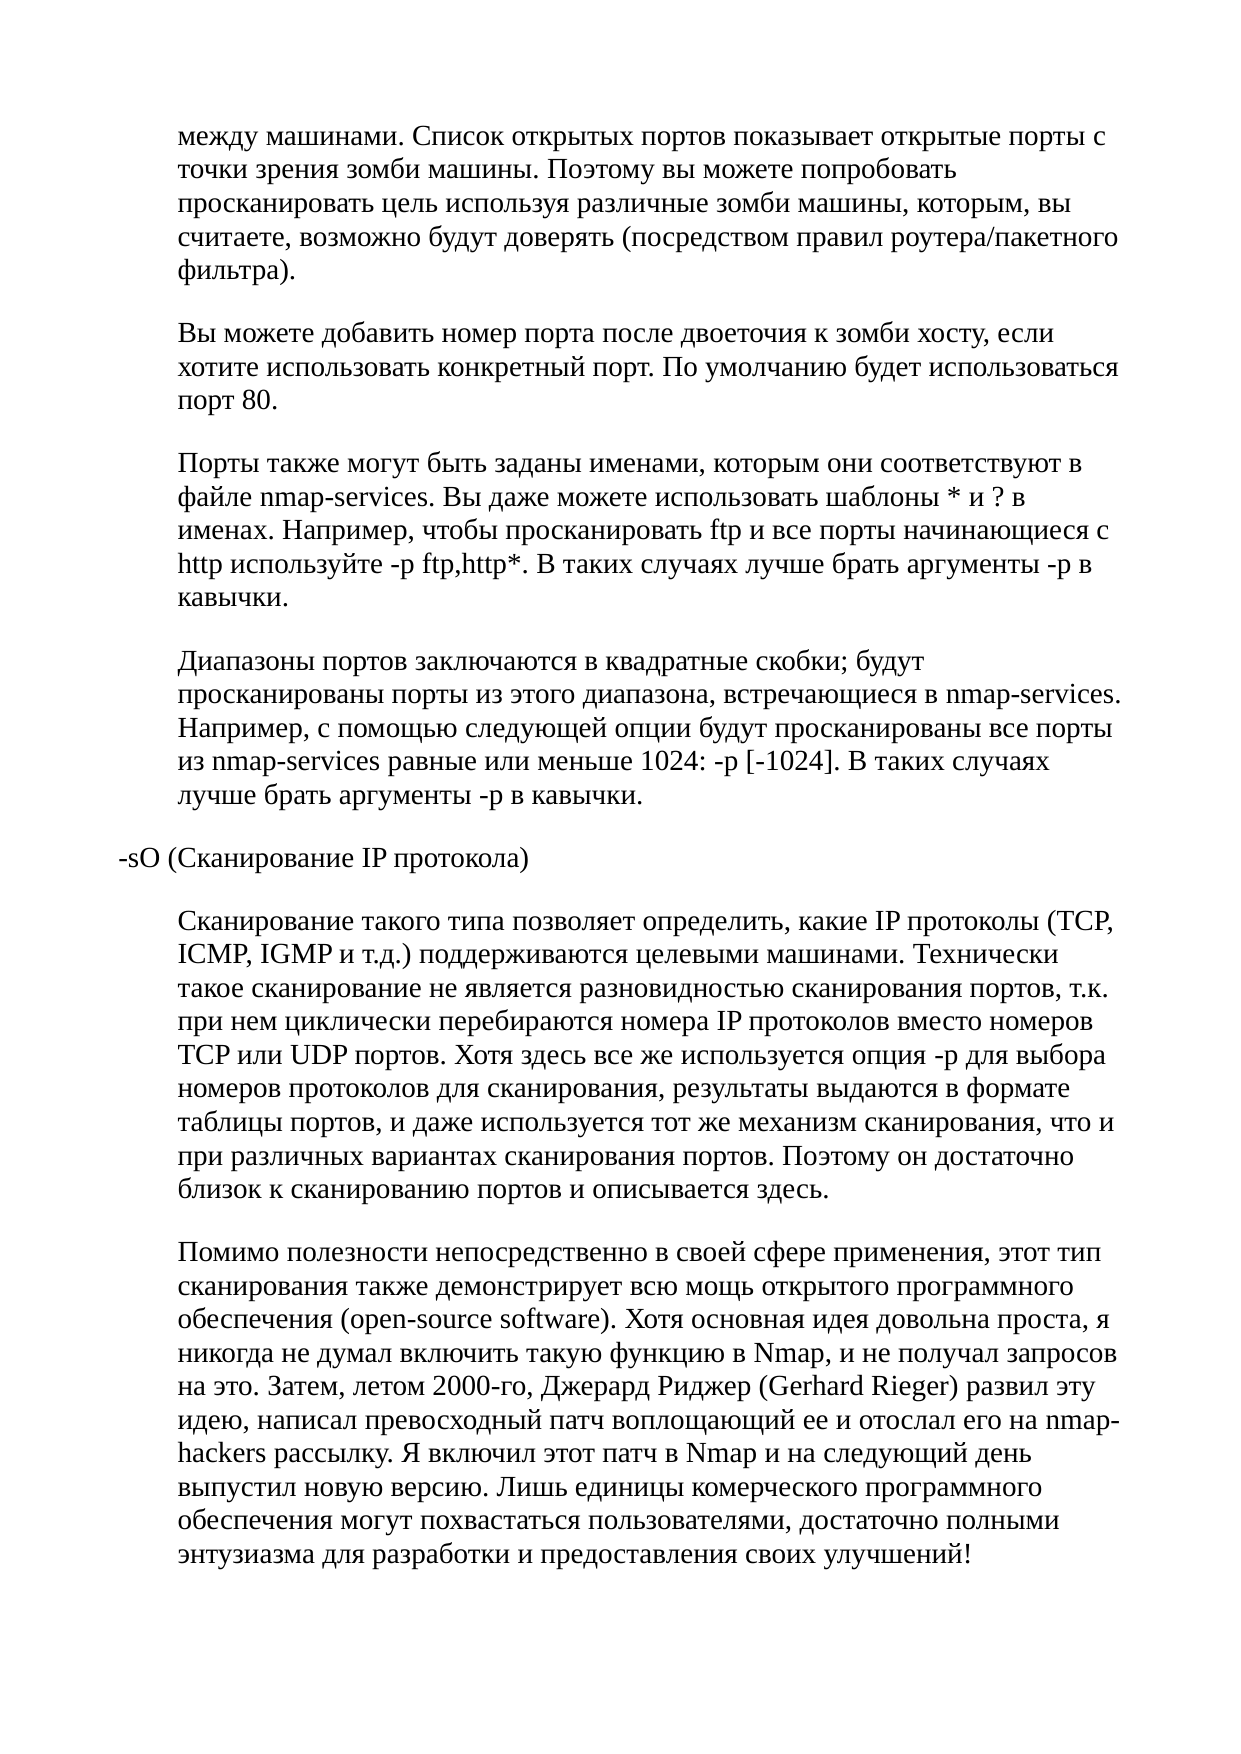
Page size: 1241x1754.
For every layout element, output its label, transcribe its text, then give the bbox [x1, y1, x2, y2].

list Вы можете добавить номер порта после двоеточия к зомби хосту, если хотите использовать конкретный порт. По умолчанию будет использоваться порт 80. [177, 315, 1122, 416]
list Помимо полезности непосредственно в своей сфере применения, этот тип сканирования также демонстрирует всю мощь открытого программного обеспечения (open-source software). Хотя основная идея довольна проста, я никогда не думал включить такую функцию в Nmap, и не получал запросов на это. Затем, летом 2000-го, Джерард Риджер (Gerhard Rieger) развил эту идею, написал превосходный патч воплощающий ее и отослал его на nmap-hackers рассылку. Я включил этот патч в Nmap и на следующий день выпустил новую версию. Лишь единицы комерческого программного обеспечения могут похвастаться пользователями, достаточно полными энтузиазма для разработки и предоставления своих улучшений! [177, 1234, 1122, 1569]
list Сканирование такого типа позволяет определить, какие IP протоколы (TCP, ICMP, IGMP и т.д.) поддерживаются целевыми машинами. Технически такое сканирование не является разновидностью сканирования портов, т.к. при нем циклически перебираются номера IP протоколов вместо номеров TCP или UDP портов. Хотя здесь все же используется опция -p для выбора номеров протоколов для сканирования, результаты выдаются в формате таблицы портов, и даже используется тот же механизм сканирования, что и при различных вариантах сканирования портов. Поэтому он достаточно близок к сканированию портов и описывается здесь. [177, 903, 1122, 1205]
list между машинами. Список открытых портов показывает открытые порты с точки зрения зомби машины. Поэтому вы можете попробовать просканировать цель используя различные зомби машины, которым, вы считаете, возможно будут доверять (посредством правил роутера/пакетного фильтра). [177, 118, 1122, 286]
list Диапазоны портов заключаются в квадратные скобки; будут просканированы порты из этого диапазона, встречающиеся в nmap-services. Например, с помощью следующей опции будут просканированы все порты из nmap-services равные или меньше 1024: -p [-1024]. В таких случаях лучше брать аргументы -p в кавычки. [177, 643, 1122, 810]
subtitle -sO (Сканирование IP протокола) [118, 840, 1122, 873]
list Порты также могут быть заданы именами, которым они соответствуют в файле nmap-services. Вы даже можете использовать шаблоны * и ? в именах. Например, чтобы просканировать ftp и все порты начинающиеся с http используйте -p ftp,http*. В таких случаях лучше брать аргументы -p в кавычки. [177, 445, 1122, 613]
